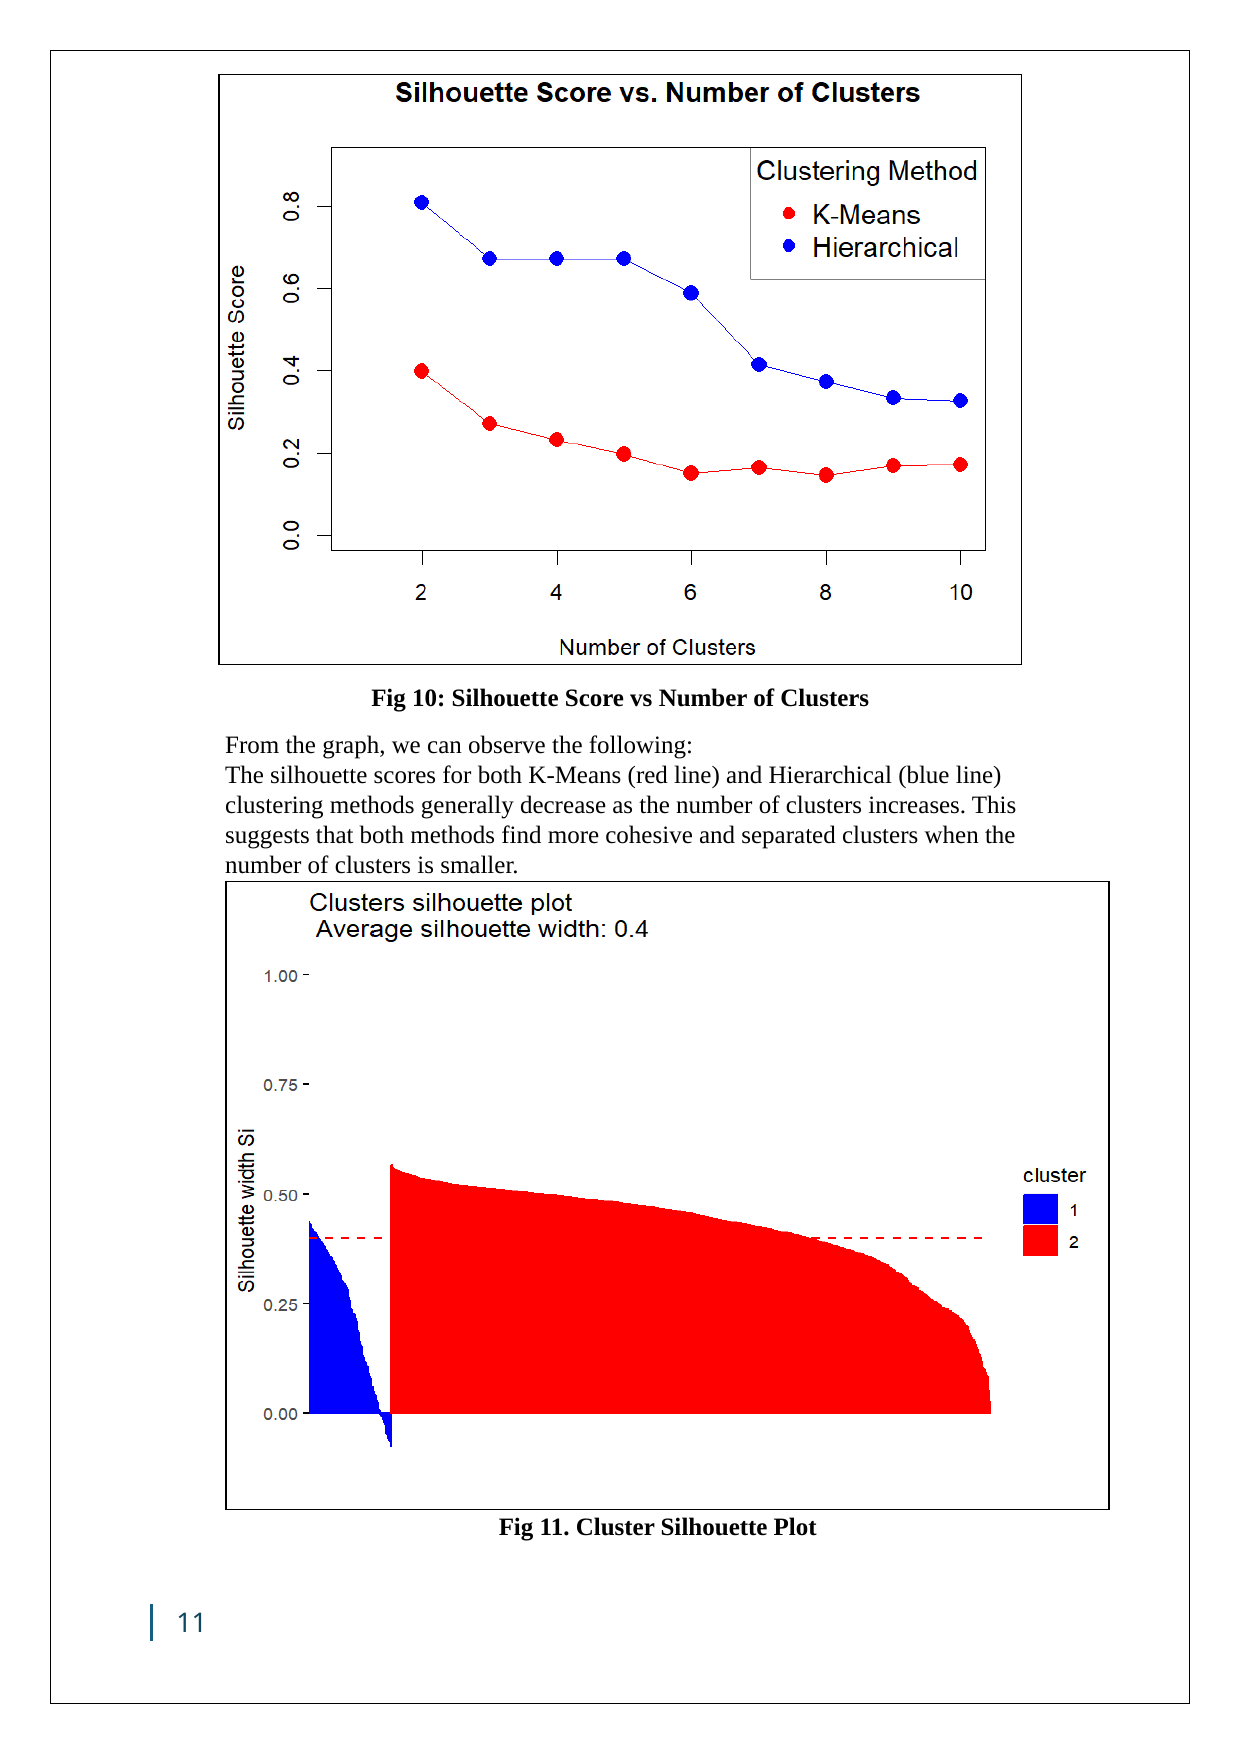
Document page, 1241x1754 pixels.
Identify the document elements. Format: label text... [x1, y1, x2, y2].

list The silhouette scores for both K-Means (red line) and Hierarchical (blue line) clustering methods generally decrease as the number of clusters increases. This suggests that both methods find more cohesive and separated clusters when the number of clusters is smaller. [225, 760, 1090, 879]
list From the graph, we can observe the following: [225, 730, 1090, 759]
list Fig 11. Cluster Silhouette Plot [225, 1512, 1090, 1540]
text Fig 10: Silhouette Score vs Number of Clusters [150, 683, 1090, 712]
